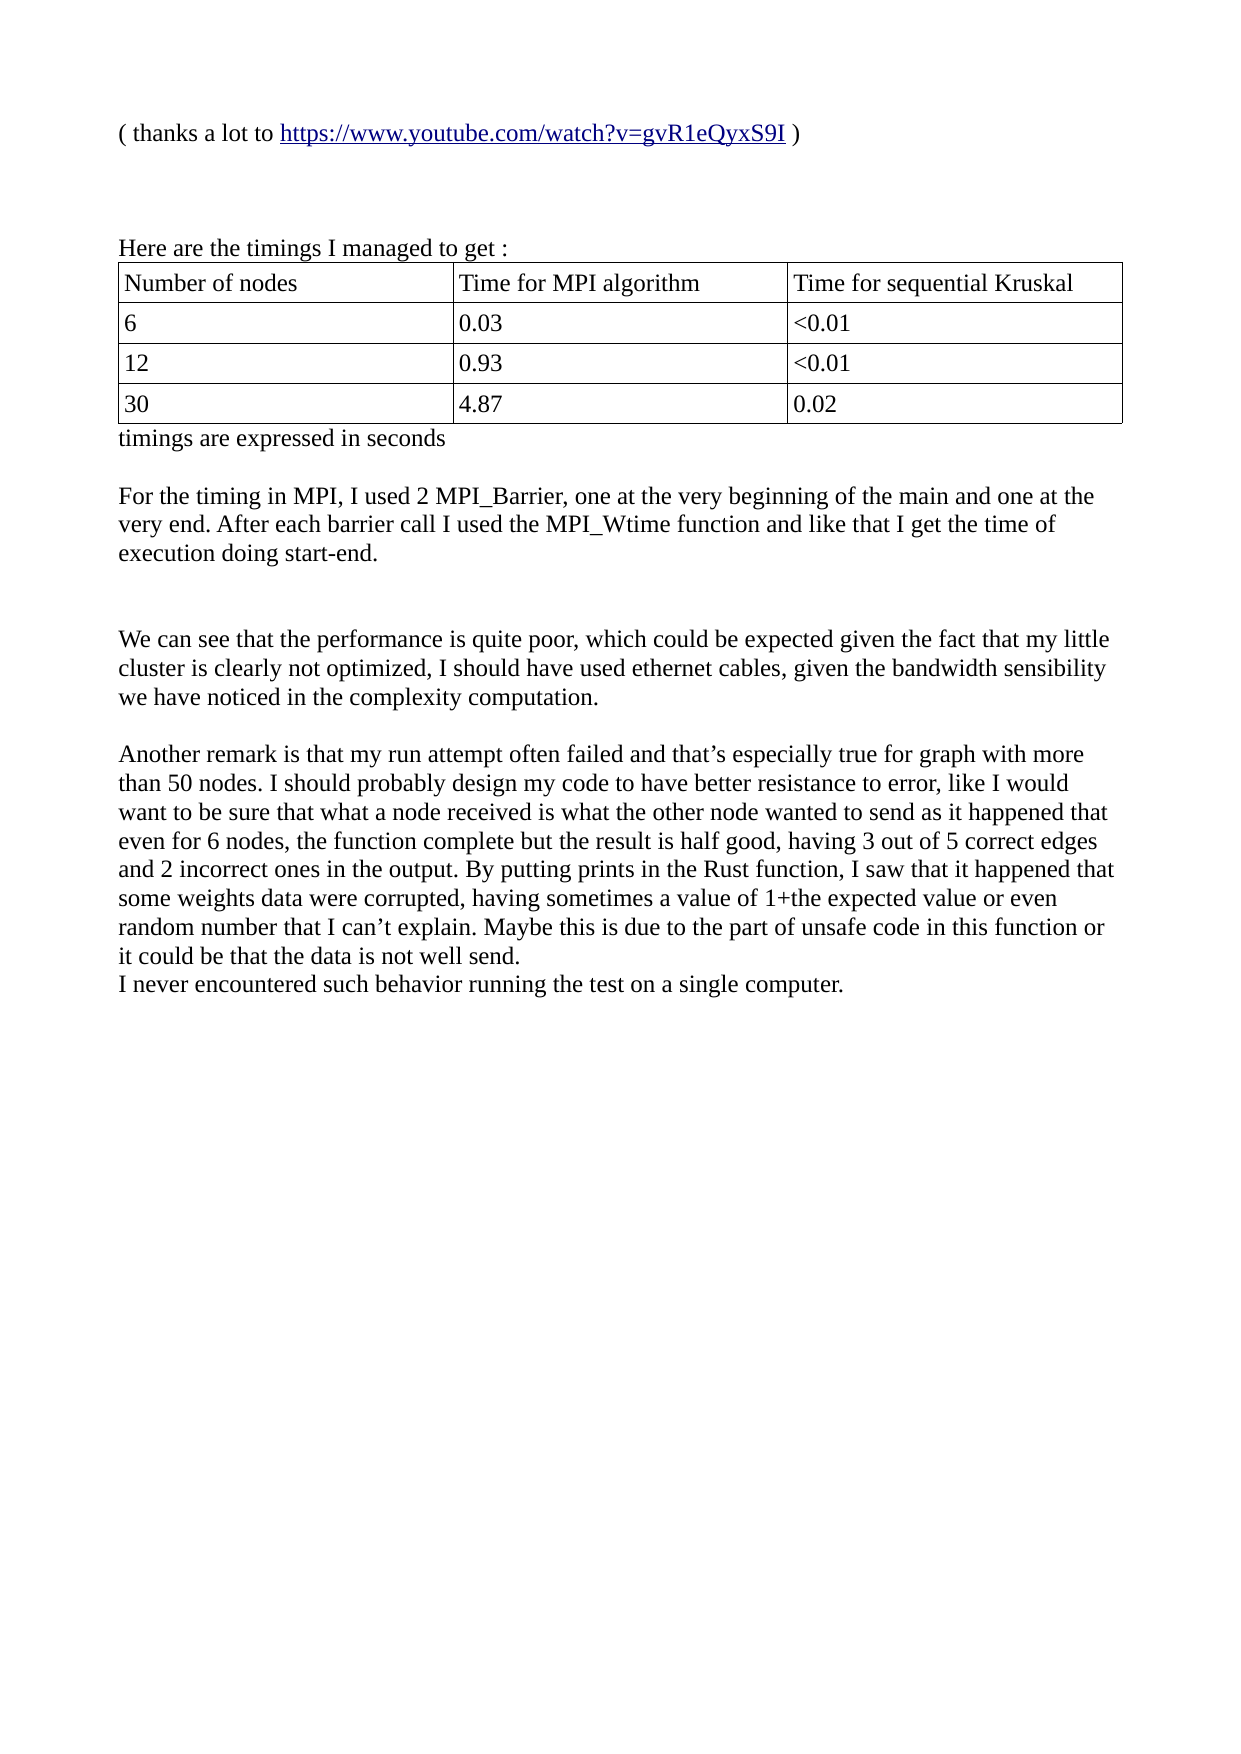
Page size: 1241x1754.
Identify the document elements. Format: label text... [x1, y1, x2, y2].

table_cell 4.87 [454, 384, 787, 423]
table_cell 12 [119, 344, 453, 383]
text ( thanks a lot to https://www.youtube.com/watch?v=gvR1eQyxS9I ) [118, 118, 1122, 147]
table_header Time for MPI algorithm [454, 263, 787, 302]
table_cell 6 [119, 303, 453, 342]
table_header Number of nodes [119, 263, 453, 302]
text timings are expressed in seconds [118, 424, 1122, 452]
text I never encountered such behavior running the test on a single computer. [118, 969, 1122, 998]
table_cell <0.01 [788, 303, 1122, 342]
table_cell 0.02 [788, 384, 1122, 423]
text We can see that the performance is quite poor, which could be expected given the fact that my little cluster is clearly not optimized, I should have used ethernet cables, given the bandwidth sensibility we have noticed in the complexity computation. [118, 624, 1122, 711]
text Another remark is that my run attempt often failed and that’s especially true for graph with more than 50 nodes. I should probably design my code to have better resistance to error, like I would want to be sure that what a node received is what the other node wanted to send as it happened that even for 6 nodes, the function complete but the result is half good, having 3 out of 5 correct edges and 2 incorrect ones in the output. By putting prints in the Rust function, I saw that it happened that some weights data were corrupted, having sometimes a value of 1+the expected value or even random number that I can’t explain. Maybe this is due to the part of unsafe code in this function or it could be that the data is not well send. [118, 739, 1122, 969]
table_cell <0.01 [788, 344, 1122, 383]
text For the timing in MPI, I used 2 MPI_Barrier, one at the very beginning of the main and one at the very end. After each barrier call I used the MPI_Wtime function and like that I get the time of execution doing start-end. [118, 481, 1122, 567]
table_cell 30 [119, 384, 453, 423]
table_cell 0.03 [454, 303, 787, 342]
table_header Time for sequential Kruskal [788, 263, 1122, 302]
text Here are the timings I managed to get : [118, 233, 1122, 262]
table_cell 0.93 [454, 344, 787, 383]
